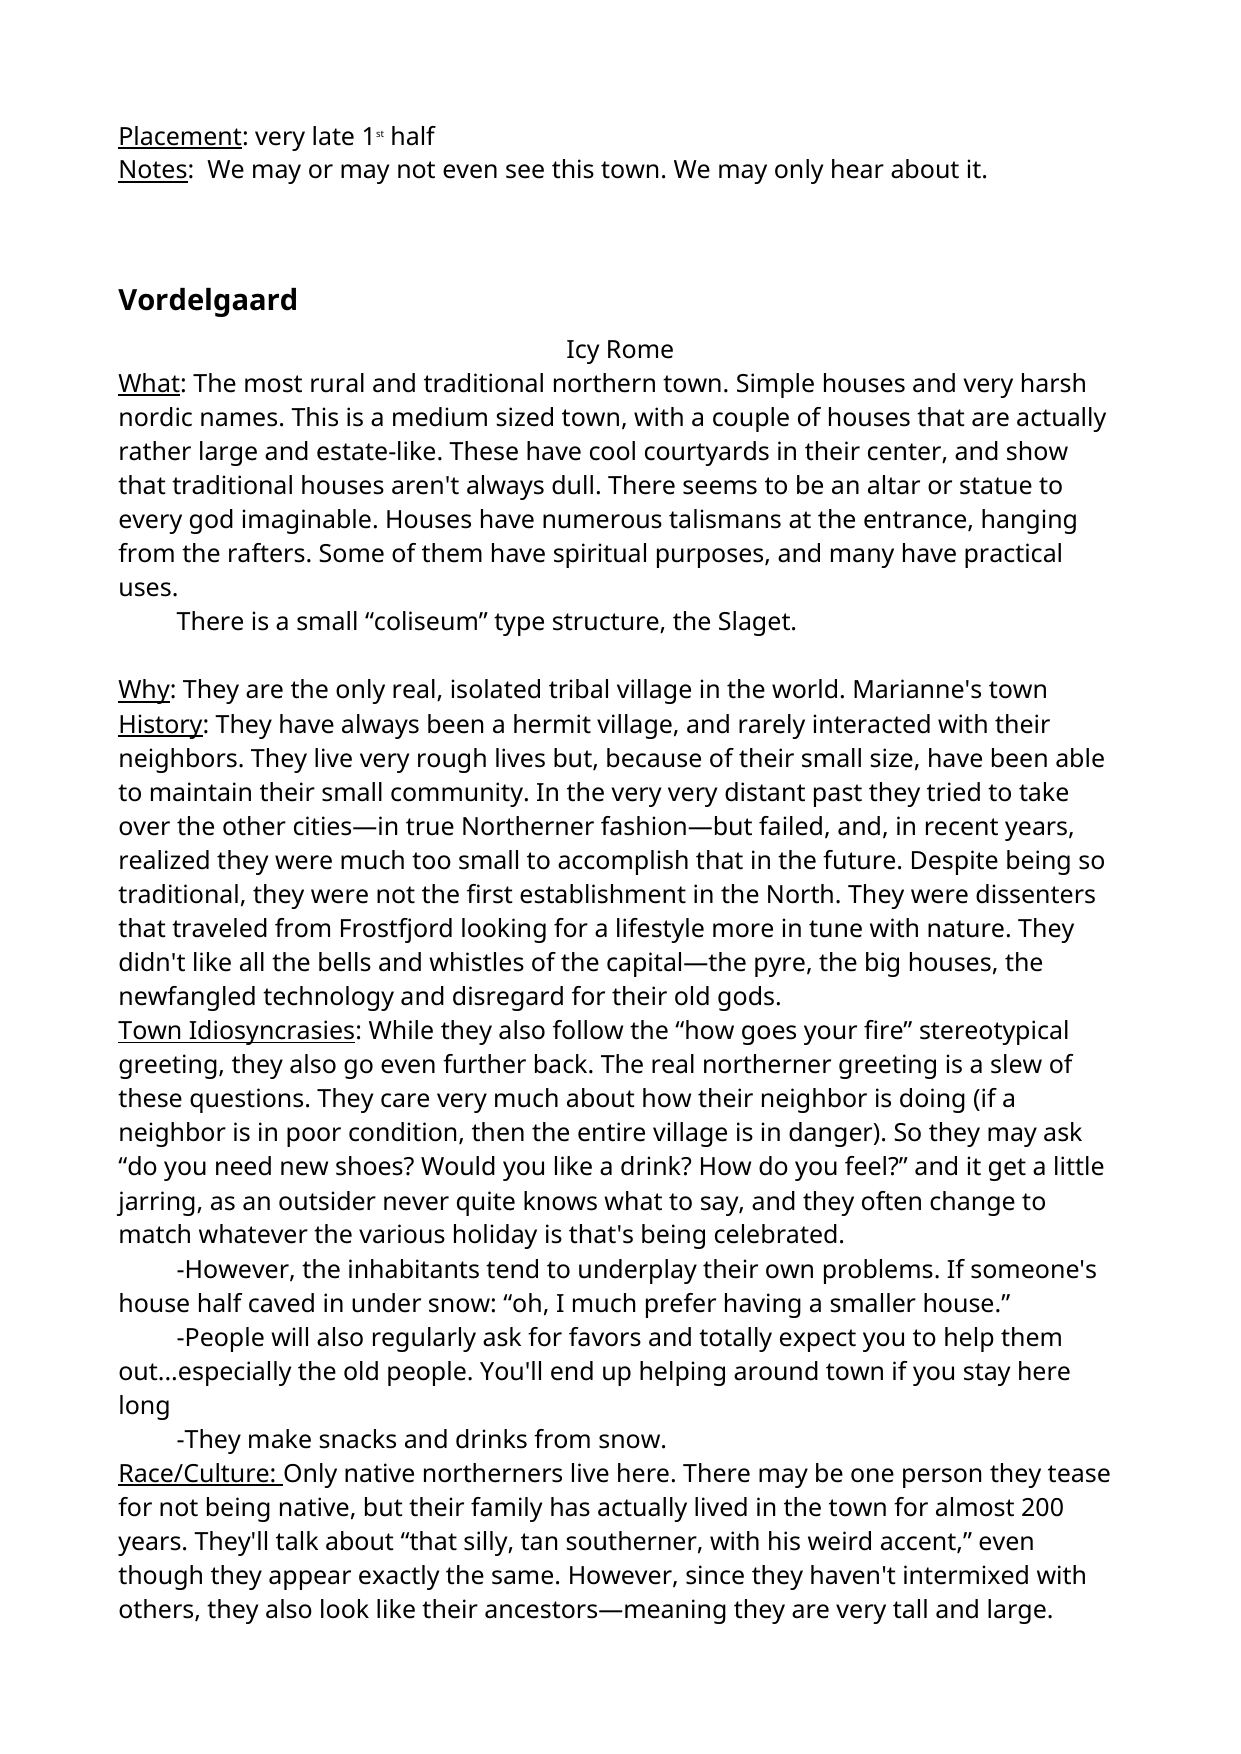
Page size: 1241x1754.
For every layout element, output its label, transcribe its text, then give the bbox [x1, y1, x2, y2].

text Placement: very late 1st half [118, 118, 1122, 152]
text History: They have always been a hermit village, and rarely interacted with their neighbors. They live very rough lives but, because of their small size, have been able to maintain their small community. In the very very distant past they tried to take over the other cities—in true Northerner fashion—but failed, and, in recent years, realized they were much too small to accomplish that in the future. Despite being so traditional, they were not the first establishment in the North. They were dissenters that traveled from Frostfjord looking for a lifestyle more in tune with nature. They didn't like all the bells and whistles of the capital—the pyre, the big houses, the newfangled technology and disregard for their old gods. [118, 706, 1122, 1013]
text Notes: We may or may not even see this town. We may only hear about it. [118, 152, 1122, 186]
text Why: They are the only real, isolated tribal village in the world. Marianne's town [118, 672, 1122, 706]
text Icy Rome [118, 332, 1122, 366]
text Vordelgaard [118, 279, 1122, 319]
text Town Idiosyncrasies: While they also follow the “how goes your fire” stereotypical greeting, they also go even further back. The real northerner greeting is a slew of these questions. They care very much about how their neighbor is doing (if a neighbor is in poor condition, then the entire village is in danger). So they may ask “do you need new shoes? Would you like a drink? How do you feel?” and it get a little jarring, as an outsider never quite knows what to say, and they often change to match whatever the various holiday is that's being celebrated. [118, 1013, 1122, 1251]
text -They make snacks and drinks from snow. [118, 1422, 1122, 1456]
text What: The most rural and traditional northern town. Simple houses and very harsh nordic names. This is a medium sized town, with a couple of houses that are actually rather large and estate-like. These have cool courtyards in their center, and show that traditional houses aren't always dull. There seems to be an altar or statue to every god imaginable. Houses have numerous talismans at the entrance, hanging from the rafters. Some of them have spiritual purposes, and many have practical uses. [118, 366, 1122, 604]
text Race/Culture: Only native northerners live here. There may be one person they tease for not being native, but their family has actually lived in the town for almost 200 years. They'll talk about “that silly, tan southerner, with his weird accent,” even though they appear exactly the same. However, since they haven't intermixed with others, they also look like their ancestors—meaning they are very tall and large. [118, 1456, 1122, 1626]
text -People will also regularly ask for favors and totally expect you to help them out...especially the old people. You'll end up helping around town if you stay here long [118, 1319, 1122, 1422]
text There is a small “coliseum” type structure, the Slaget. [118, 604, 1122, 638]
text -However, the inhabitants tend to underplay their own problems. If someone's house half caved in under snow: “oh, I much prefer having a smaller house.” [118, 1251, 1122, 1319]
